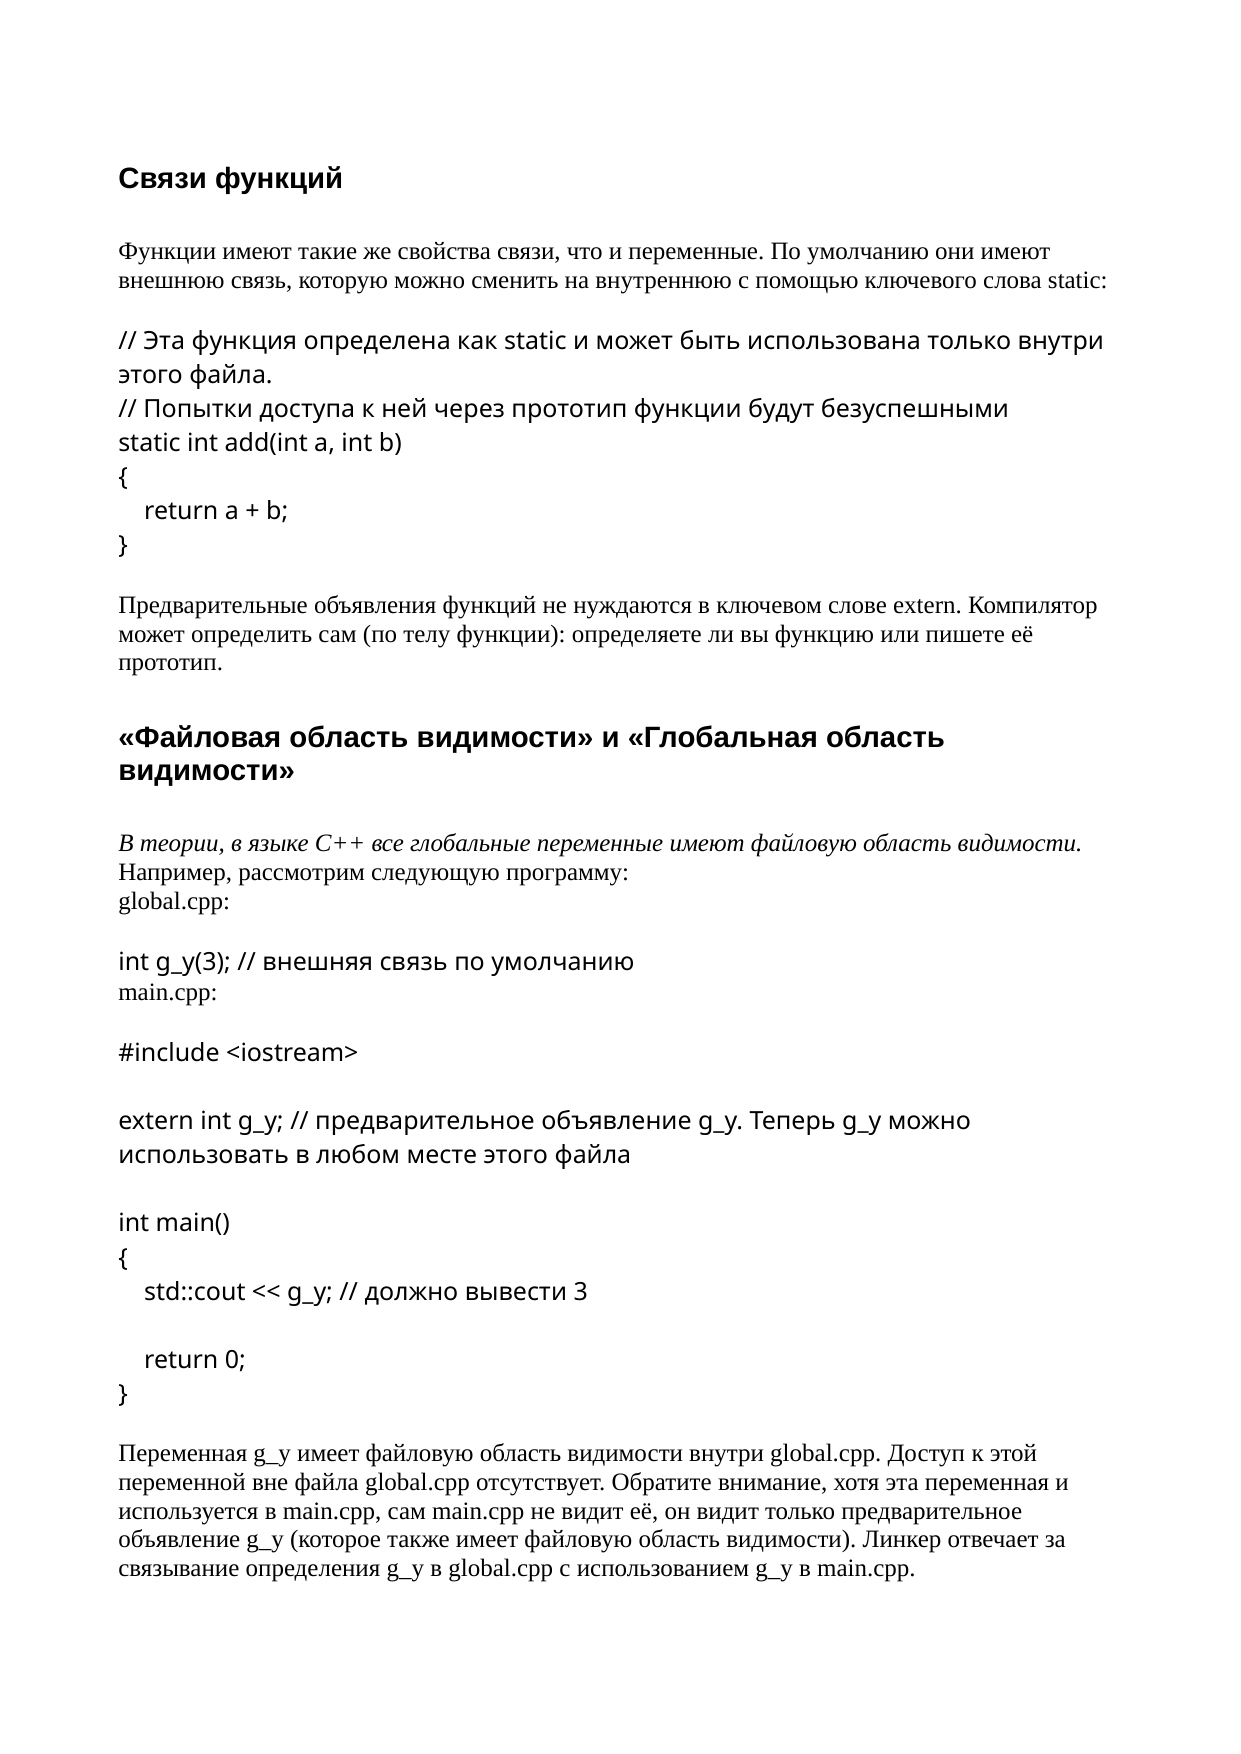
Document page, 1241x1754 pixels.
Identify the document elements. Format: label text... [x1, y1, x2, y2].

subtitle «Файловая область видимости» и «Глобальная область видимости» [118, 719, 1122, 787]
text Функции имеют такие же свойства связи, что и переменные. По умолчанию они имеют внешнюю связь, которую можно сменить на внутреннюю с помощью ключевого слова static: [118, 236, 1122, 294]
text std::cout << g_y; // должно вывести 3 [118, 1273, 1122, 1307]
text } [118, 527, 1122, 561]
text return 0; [118, 1341, 1122, 1375]
text Например, рассмотрим следующую программу: [118, 857, 1122, 886]
text // Эта функция определена как static и может быть использована только внутри этого файла. [118, 323, 1122, 391]
text В теории, в языке C++ все глобальные переменные имеют файловую область видимости. [118, 828, 1122, 857]
text global.cpp: [118, 886, 1122, 914]
text #include <iostream> [118, 1035, 1122, 1069]
text main.cpp: [118, 977, 1122, 1006]
text } [118, 1375, 1122, 1409]
text { [118, 1239, 1122, 1273]
text // Попытки доступа к ней через прототип функции будут безуспешными [118, 391, 1122, 425]
text Предварительные объявления функций не нуждаются в ключевом слове extern. Компилятор может определить сам (по телу функции): определяете ли вы функцию или пишете её прототип. [118, 590, 1122, 676]
text { [118, 459, 1122, 493]
subtitle Связи функций [118, 161, 1122, 195]
text extern int g_y; // предварительное объявление g_y. Теперь g_y можно использовать в любом месте этого файла [118, 1103, 1122, 1171]
text static int add(int a, int b) [118, 425, 1122, 459]
text return a + b; [118, 493, 1122, 527]
text int main() [118, 1205, 1122, 1239]
text Переменная g_y имеет файловую область видимости внутри global.cpp. Доступ к этой переменной вне файла global.cpp отсутствует. Обратите внимание, хотя эта переменная и используется в main.cpp, сам main.cpp не видит её, он видит только предварительное объявление g_y (которое также имеет файловую область видимости). Линкер отвечает за связывание определения g_y в global.cpp с использованием g_y в main.cpp. [118, 1438, 1122, 1582]
text int g_y(3); // внешняя связь по умолчанию [118, 943, 1122, 977]
